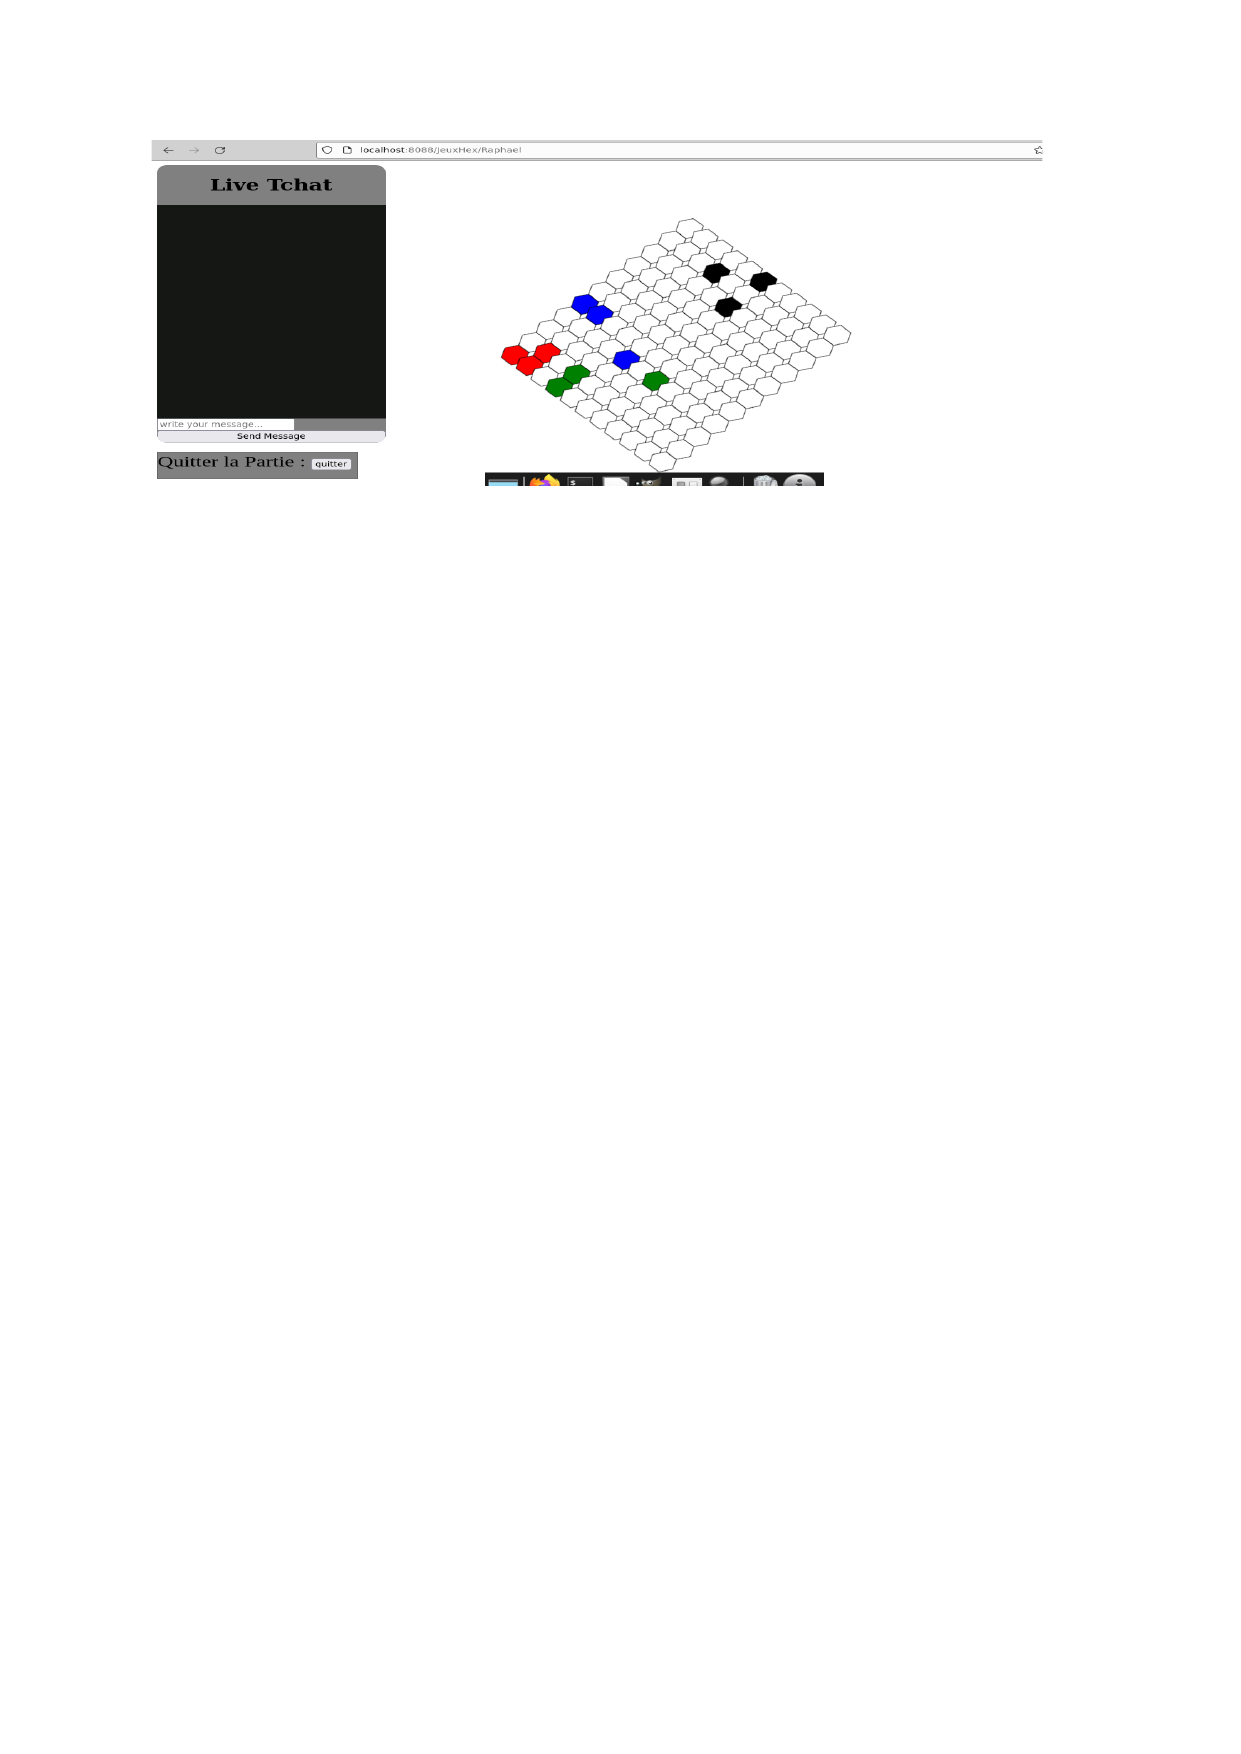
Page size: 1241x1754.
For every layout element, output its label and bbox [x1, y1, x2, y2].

picture [151, 140, 1043, 486]
